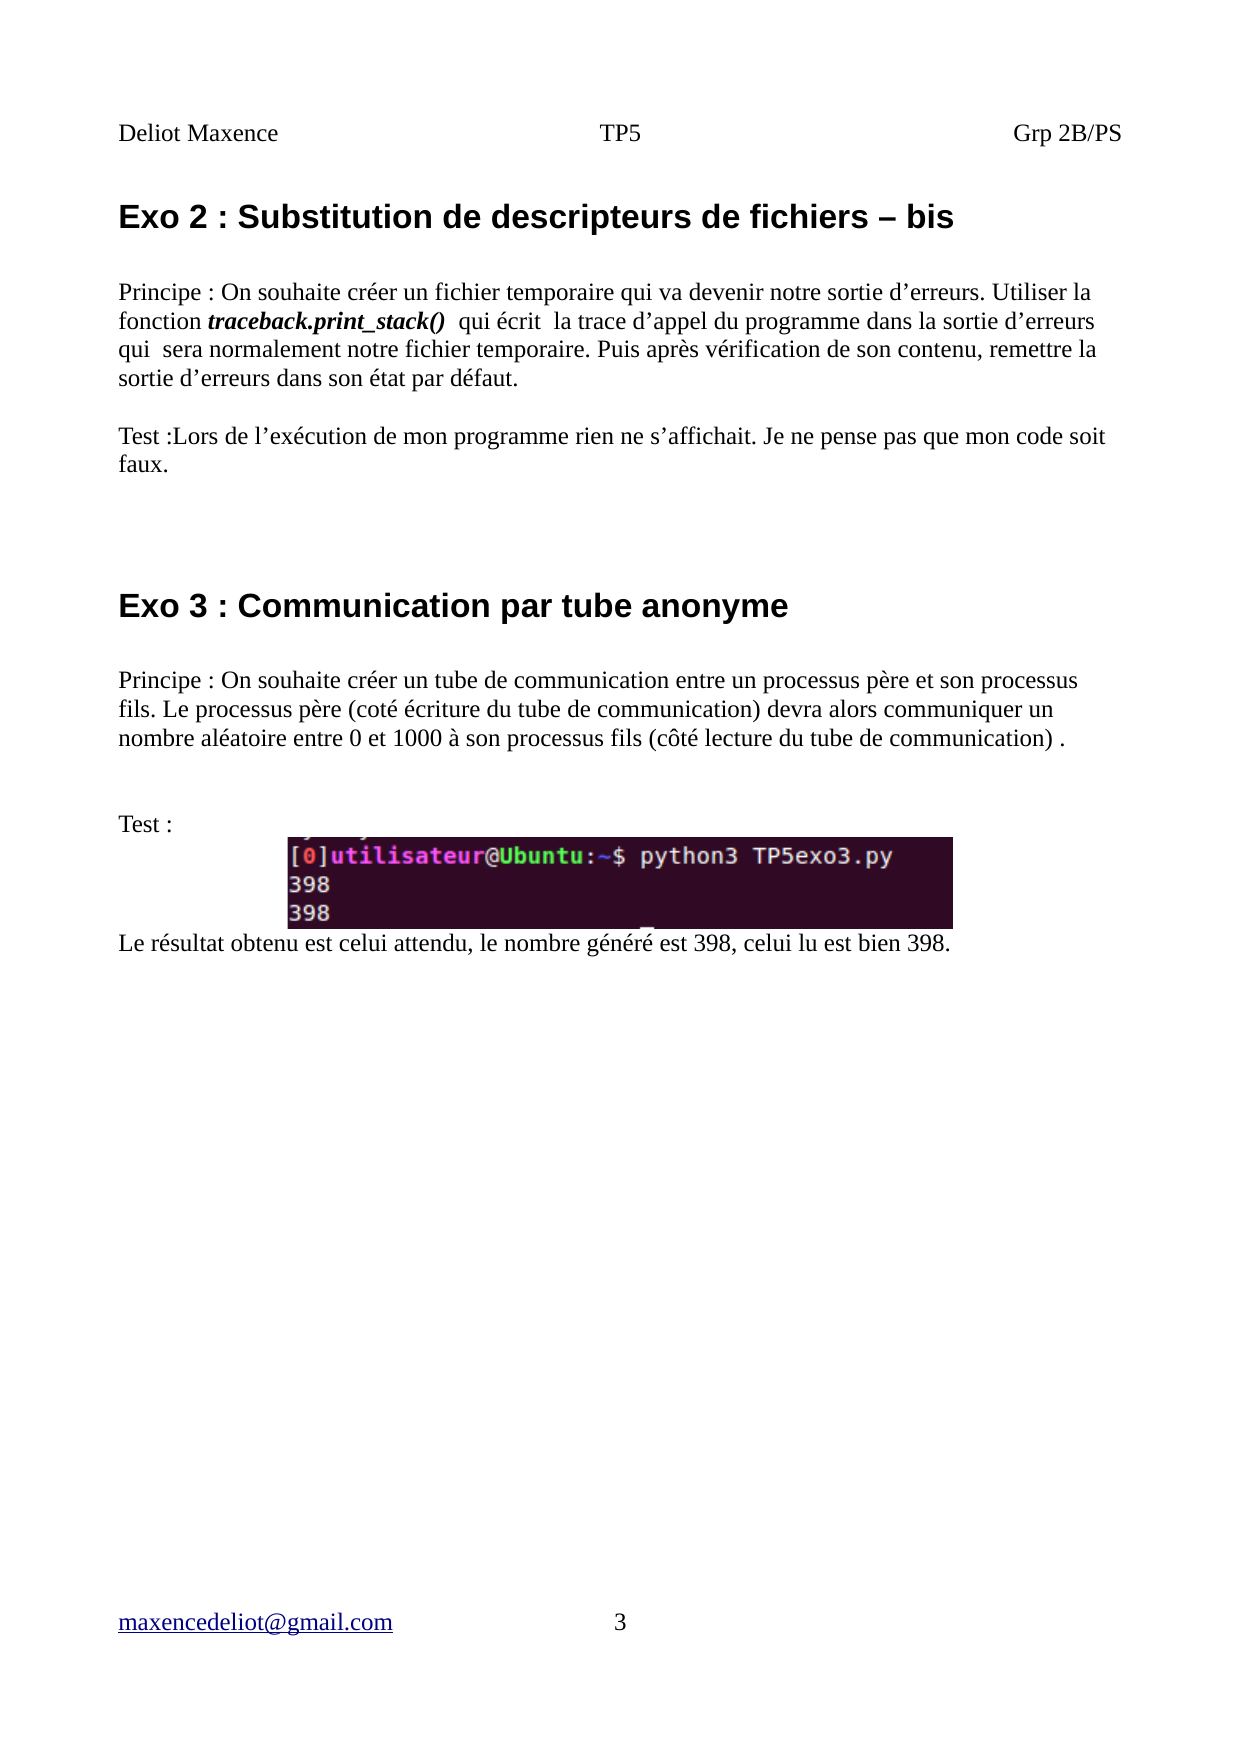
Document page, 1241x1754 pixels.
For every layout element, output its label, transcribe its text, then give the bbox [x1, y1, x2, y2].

text Test : [118, 809, 1122, 838]
picture [287, 837, 953, 929]
text Principe : On souhaite créer un tube de communication entre un processus père et son processus fils. Le processus père (coté écriture du tube de communication) devra alors communiquer un nombre aléatoire entre 0 et 1000 à son processus fils (côté lecture du tube de communication) . [118, 665, 1122, 752]
text Le résultat obtenu est celui attendu, le nombre généré est 398, celui lu est bien 398. [118, 838, 1122, 957]
subtitle Exo 2 : Substitution de descripteurs de fichiers – bis [118, 197, 1122, 236]
text Test :Lors de l’exécution de mon programme rien ne s’affichait. Je ne pense pas que mon code soit faux. [118, 421, 1122, 478]
text Principe : On souhaite créer un fichier temporaire qui va devenir notre sortie d’erreurs. Utiliser la fonction traceback.print_stack() qui écrit la trace d’appel du programme dans la sortie d’erreurs qui sera normalement notre fichier temporaire. Puis après vérification de son contenu, remettre la sortie d’erreurs dans son état par défaut. [118, 277, 1122, 392]
subtitle Exo 3 : Communication par tube anonyme [118, 585, 1122, 624]
